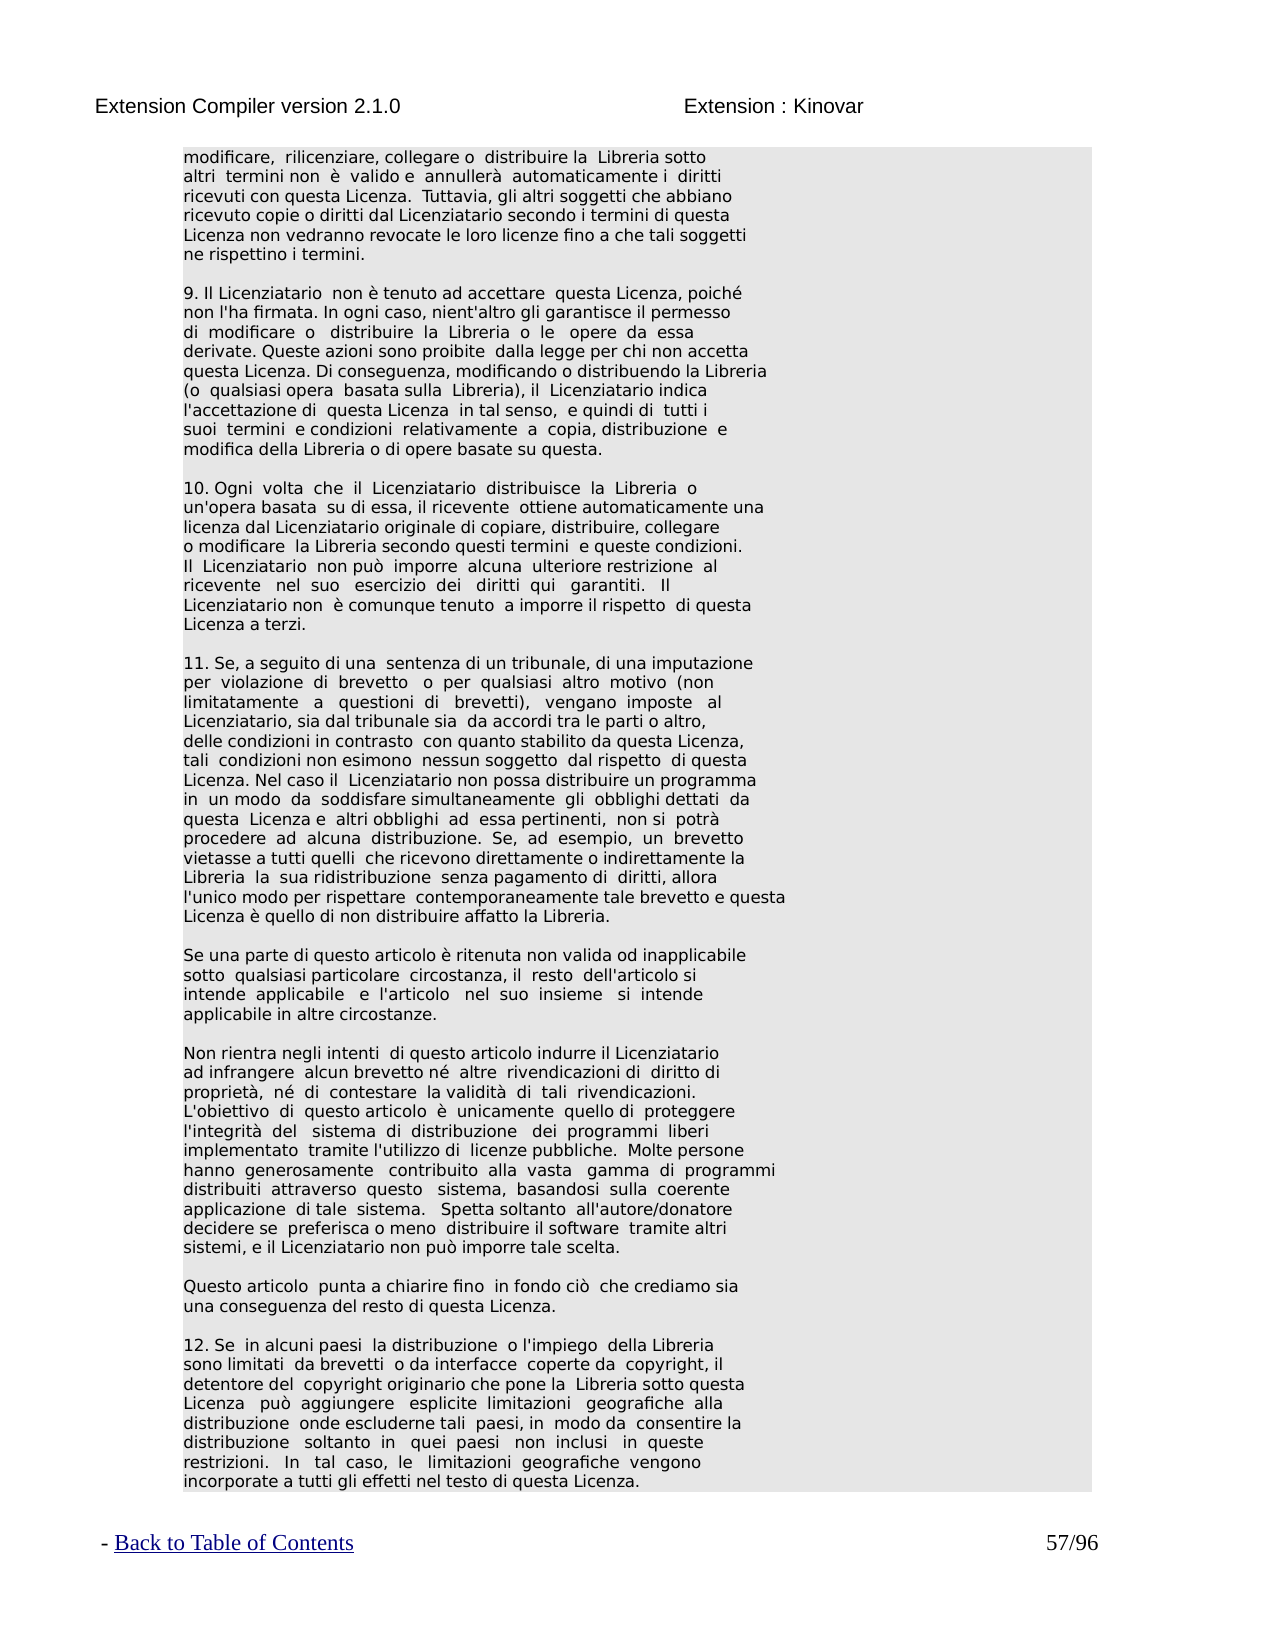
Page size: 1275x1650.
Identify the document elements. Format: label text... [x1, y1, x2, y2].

text non l'ha firmata. In ogni caso, nient'altro gli garantisce il permesso [183, 303, 1092, 323]
text derivate. Queste azioni sono proibite dalla legge per chi non accetta [183, 342, 1092, 362]
text tali condizioni non esimono nessun soggetto dal rispetto di questa [183, 751, 1092, 771]
text intende applicabile e l'articolo nel suo insieme si intende [183, 985, 1092, 1004]
text Licenza è quello di non distribuire affatto la Libreria. [183, 907, 1092, 927]
text applicabile in altre circostanze. [183, 1004, 1092, 1024]
text di modificare o distribuire la Libreria o le opere da essa [183, 323, 1092, 342]
text sotto qualsiasi particolare circostanza, il resto dell'articolo si [183, 966, 1092, 985]
text 12. Se in alcuni paesi la distribuzione o l'impiego della Libreria [183, 1336, 1092, 1355]
text hanno generosamente contribuito alla vasta gamma di programmi [183, 1160, 1092, 1180]
text vietasse a tutti quelli che ricevono direttamente o indirettamente la [183, 849, 1092, 868]
text delle condizioni in contrasto con quanto stabilito da questa Licenza, [183, 732, 1092, 751]
text una conseguenza del resto di questa Licenza. [183, 1297, 1092, 1316]
text distribuzione onde escluderne tali paesi, in modo da consentire la [183, 1414, 1092, 1433]
text Se una parte di questo articolo è ritenuta non valida od inapplicabile [183, 946, 1092, 966]
text sono limitati da brevetti o da interfacce coperte da copyright, il [183, 1355, 1092, 1375]
text un'opera basata su di essa, il ricevente ottiene automaticamente una [183, 498, 1092, 518]
text Questo articolo punta a chiarire fino in fondo ciò che crediamo sia [183, 1277, 1092, 1297]
text Licenza non vedranno revocate le loro licenze fino a che tali soggetti [183, 225, 1092, 245]
text 10. Ogni volta che il Licenziatario distribuisce la Libreria o [183, 479, 1092, 498]
text Libreria la sua ridistribuzione senza pagamento di diritti, allora [183, 868, 1092, 888]
text questa Licenza. Di conseguenza, modificando o distribuendo la Libreria [183, 362, 1092, 381]
text Licenza a terzi. [183, 615, 1092, 634]
text detentore del copyright originario che pone la Libreria sotto questa [183, 1375, 1092, 1394]
text sistemi, e il Licenziatario non può imporre tale scelta. [183, 1238, 1092, 1258]
text licenza dal Licenziatario originale di copiare, distribuire, collegare [183, 518, 1092, 537]
text o modificare la Libreria secondo questi termini e queste condizioni. [183, 537, 1092, 557]
text incorporate a tutti gli effetti nel testo di questa Licenza. [183, 1472, 1092, 1492]
text limitatamente a questioni di brevetti), vengano imposte al [183, 693, 1092, 712]
text (o qualsiasi opera basata sulla Libreria), il Licenziatario indica [183, 381, 1092, 401]
text implementato tramite l'utilizzo di licenze pubbliche. Molte persone [183, 1141, 1092, 1160]
text ricevuto copie o diritti dal Licenziatario secondo i termini di questa [183, 206, 1092, 225]
text modificare, rilicenziare, collegare o distribuire la Libreria sotto [183, 147, 1092, 167]
text L'obiettivo di questo articolo è unicamente quello di proteggere [183, 1102, 1092, 1121]
text l'unico modo per rispettare contemporaneamente tale brevetto e questa [183, 888, 1092, 907]
text Licenziatario non è comunque tenuto a imporre il rispetto di questa [183, 596, 1092, 615]
text ricevuti con questa Licenza. Tuttavia, gli altri soggetti che abbiano [183, 186, 1092, 206]
text proprietà, né di contestare la validità di tali rivendicazioni. [183, 1082, 1092, 1102]
text applicazione di tale sistema. Spetta soltanto all'autore/donatore [183, 1199, 1092, 1219]
text l'accettazione di questa Licenza in tal senso, e quindi di tutti i [183, 401, 1092, 420]
text altri termini non è valido e annullerà automaticamente i diritti [183, 167, 1092, 186]
text Licenza. Nel caso il Licenziatario non possa distribuire un programma [183, 771, 1092, 790]
text in un modo da soddisfare simultaneamente gli obblighi dettati da [183, 790, 1092, 810]
text l'integrità del sistema di distribuzione dei programmi liberi [183, 1121, 1092, 1141]
text restrizioni. In tal caso, le limitazioni geografiche vengono [183, 1453, 1092, 1472]
text ad infrangere alcun brevetto né altre rivendicazioni di diritto di [183, 1063, 1092, 1082]
text Licenza può aggiungere esplicite limitazioni geografiche alla [183, 1394, 1092, 1414]
text procedere ad alcuna distribuzione. Se, ad esempio, un brevetto [183, 829, 1092, 849]
text decidere se preferisca o meno distribuire il software tramite altri [183, 1219, 1092, 1238]
text suoi termini e condizioni relativamente a copia, distribuzione e [183, 420, 1092, 440]
text ne rispettino i termini. [183, 245, 1092, 264]
text ricevente nel suo esercizio dei diritti qui garantiti. Il [183, 576, 1092, 596]
text 11. Se, a seguito di una sentenza di un tribunale, di una imputazione [183, 654, 1092, 673]
text modifica della Libreria o di opere basate su questa. [183, 440, 1092, 459]
text Il Licenziatario non può imporre alcuna ulteriore restrizione al [183, 557, 1092, 576]
text questa Licenza e altri obblighi ad essa pertinenti, non si potrà [183, 810, 1092, 829]
text Licenziatario, sia dal tribunale sia da accordi tra le parti o altro, [183, 712, 1092, 732]
text Non rientra negli intenti di questo articolo indurre il Licenziatario [183, 1043, 1092, 1063]
text per violazione di brevetto o per qualsiasi altro motivo (non [183, 673, 1092, 693]
text 9. Il Licenziatario non è tenuto ad accettare questa Licenza, poiché [183, 284, 1092, 303]
text distribuzione soltanto in quei paesi non inclusi in queste [183, 1433, 1092, 1453]
text distribuiti attraverso questo sistema, basandosi sulla coerente [183, 1180, 1092, 1199]
